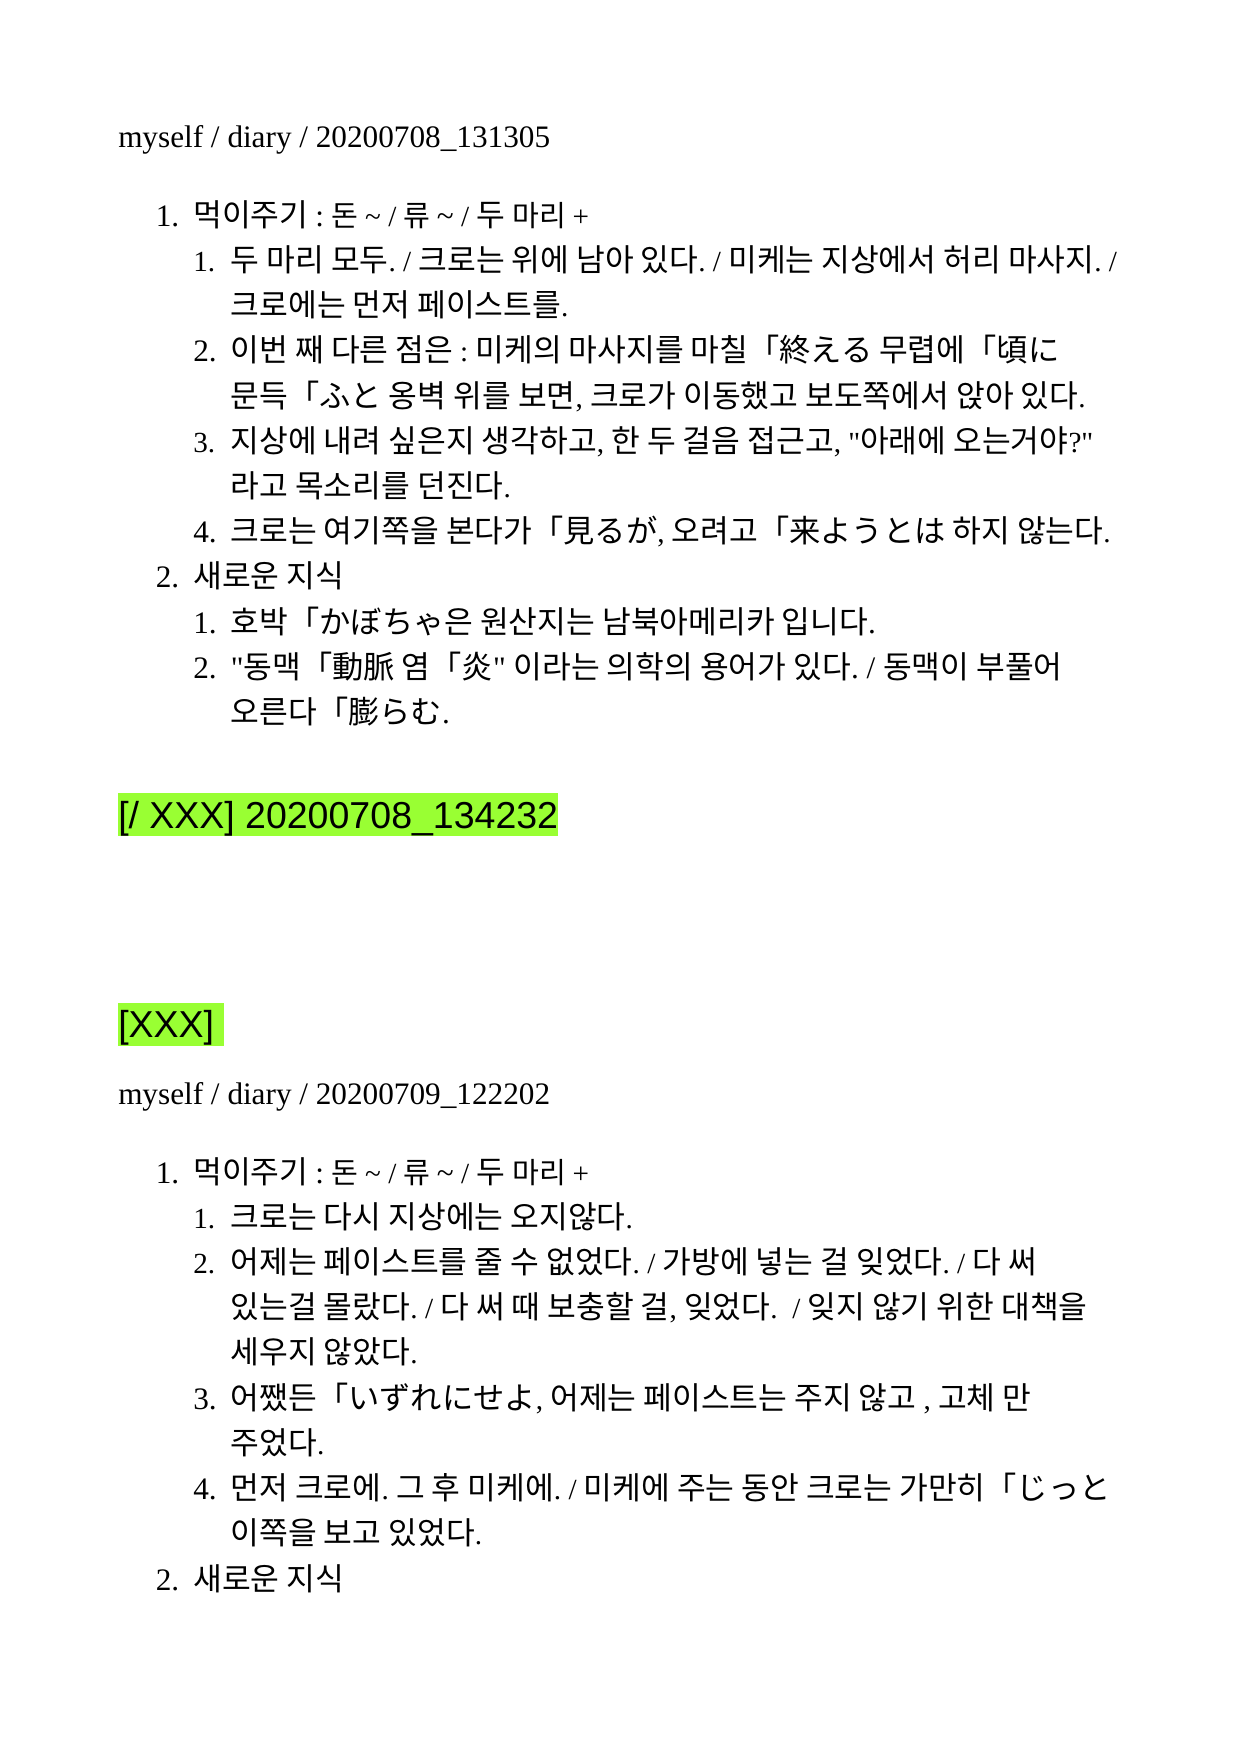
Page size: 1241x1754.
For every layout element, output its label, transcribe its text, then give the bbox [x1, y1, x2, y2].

list 어제는 페이스트를 줄 수 없었다. / 가방에 넣는 걸 잊었다. / 다 써 있는걸 몰랐다. / 다 써 때 보충할 걸, 잊었다. / 잊지 않기 위한 대책을 세우지 않았다. [193, 1237, 1122, 1373]
list 이번 째 다른 점은 : 미케의 마사지를 마칠「終える 무렵에「頃に 문득「ふと 옹벽 위를 보면, 크로가 이동했고 보도쪽에서 앉아 있다. [193, 326, 1122, 416]
list "동맥「動脈 염「炎" 이라는 의학의 용어가 있다. / 동맥이 부풀어 오른다「膨らむ. [193, 642, 1122, 732]
list 먼저 크로에. 그 후 미케에. / 미케에 주는 동안 크로는 가만히「じっと 이쪽을 보고 있었다. [193, 1463, 1122, 1554]
list 새로운 지식 [156, 552, 1122, 597]
text [/ XXX] 20200708_134232 [118, 793, 1122, 836]
list 어쨌든「いずれにせよ, 어제는 페이스트는 주지 않고 , 고체 만 주었다. [193, 1373, 1122, 1463]
text myself / diary / 20200709_122202 [118, 1075, 1122, 1111]
list 새로운 지식 [156, 1554, 1122, 1599]
list 두 마리 모두. / 크로는 위에 남아 있다. / 미케는 지상에서 허리 마사지. / 크로에는 먼저 페이스트를. [193, 235, 1122, 326]
text myself / diary / 20200708_131305 [118, 118, 1122, 154]
list 크로는 다시 지상에는 오지않다. [193, 1192, 1122, 1237]
list 지상에 내려 싶은지 생각하고, 한 두 걸음 접근고, "아래에 오는거야?" 라고 목소리를 던진다. [193, 416, 1122, 506]
list 크로는 여기쪽을 본다가「見るが, 오려고「来ようとは 하지 않는다. [193, 506, 1122, 552]
text [XXX] [118, 1002, 1122, 1046]
list 먹이주기 : 돈 ~ / 류 ~ / 두 마리 + [156, 190, 1122, 235]
list 호박「かぼちゃ은 원산지는 남북아메리카 입니다. [193, 597, 1122, 642]
list 먹이주기 : 돈 ~ / 류 ~ / 두 마리 + [156, 1147, 1122, 1192]
